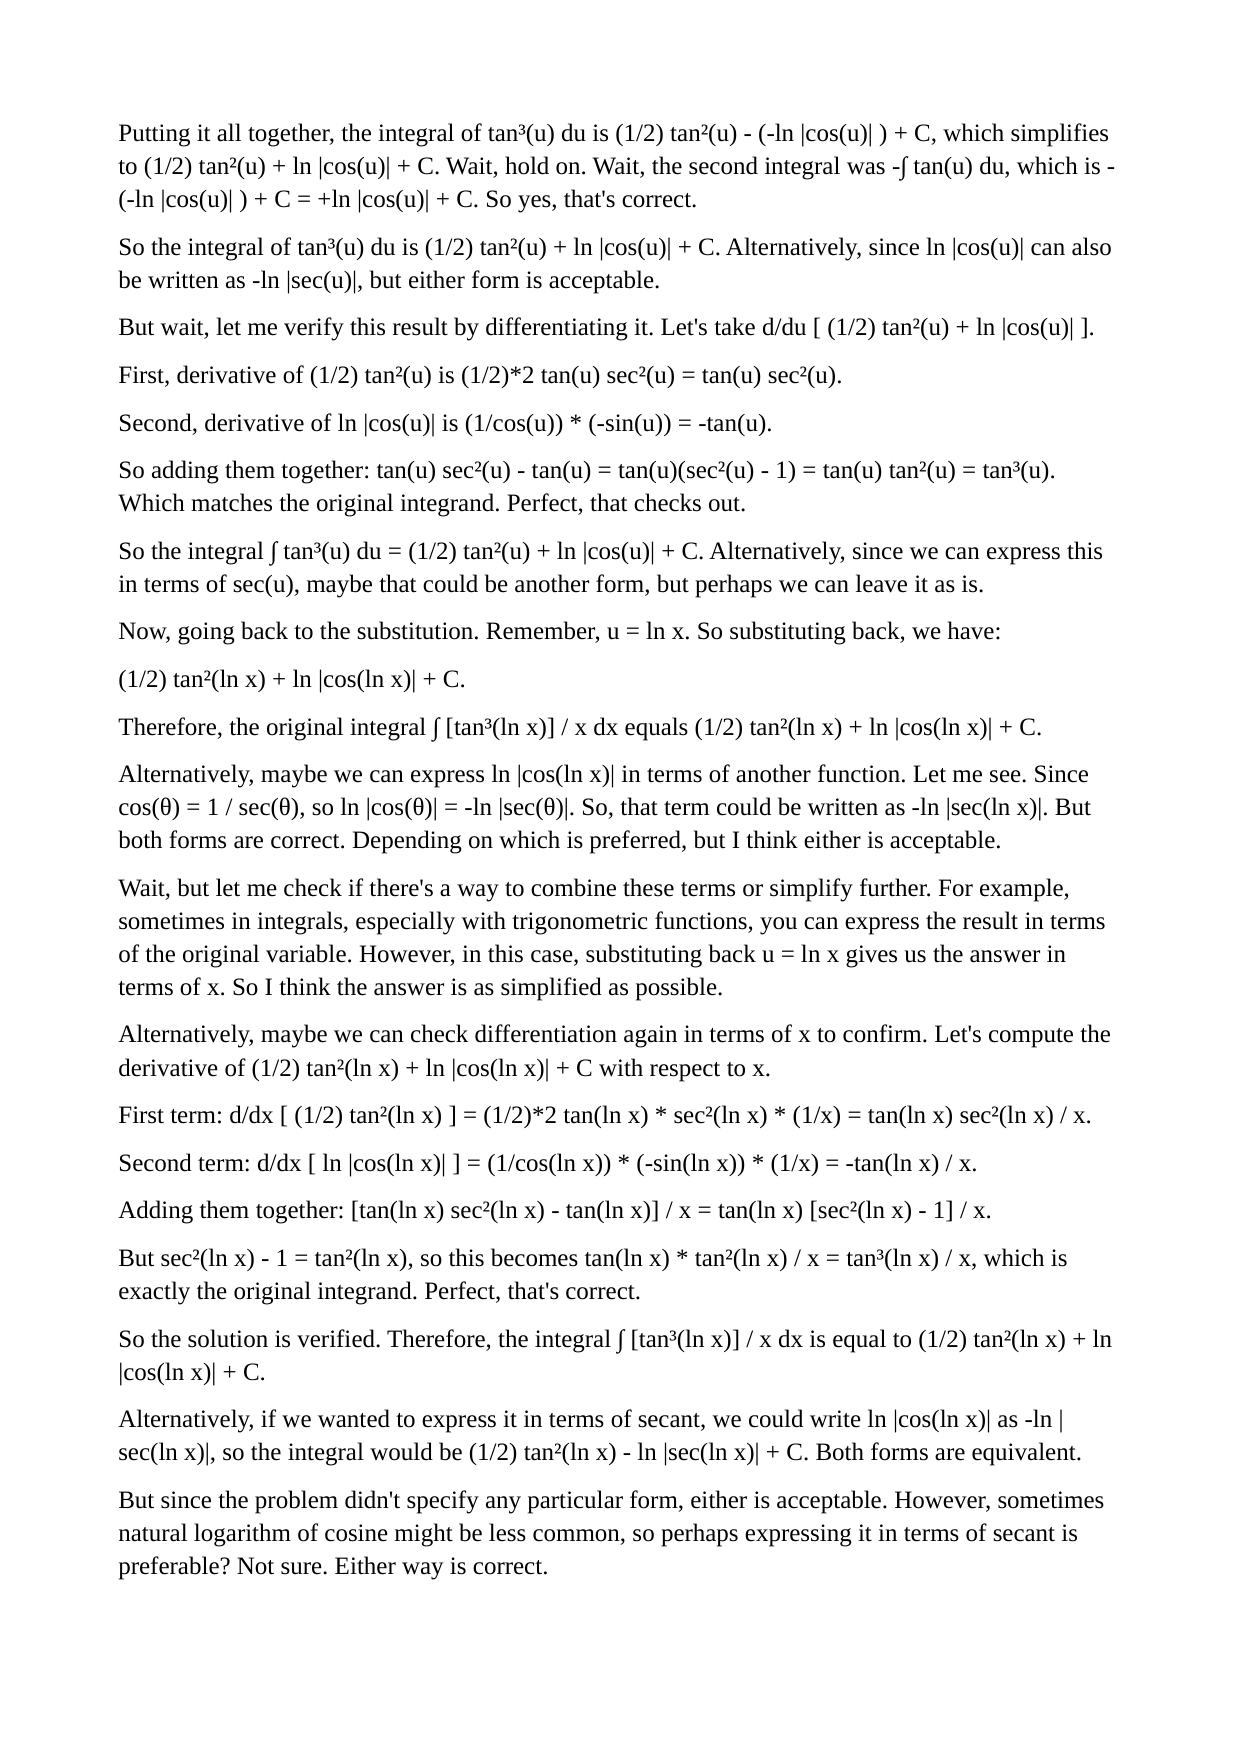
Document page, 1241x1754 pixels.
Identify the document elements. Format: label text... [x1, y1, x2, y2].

text Alternatively, maybe we can check differentiation again in terms of x to confirm. Let's compute the derivative of (1/2) tan²(ln x) + ln |cos(ln x)| + C with respect to x. [118, 1019, 1122, 1081]
text First term: d/dx [ (1/2) tan²(ln x) ] = (1/2)*2 tan(ln x) * sec²(ln x) * (1/x) = tan(ln x) sec²(ln x) / x. [118, 1100, 1122, 1129]
text So the integral ∫ tan³(u) du = (1/2) tan²(u) + ln |cos(u)| + C. Alternatively, since we can express this in terms of sec(u), maybe that could be another form, but perhaps we can leave it as is. [118, 536, 1122, 598]
text Now, going back to the substitution. Remember, u = ln x. So substituting back, we have: [118, 616, 1122, 645]
text But wait, let me verify this result by differentiating it. Let's take d/du [ (1/2) tan²(u) + ln |cos(u)| ]. [118, 312, 1122, 341]
text But sec²(ln x) - 1 = tan²(ln x), so this becomes tan(ln x) * tan²(ln x) / x = tan³(ln x) / x, which is exactly the original integrand. Perfect, that's correct. [118, 1243, 1122, 1305]
text First, derivative of (1/2) tan²(u) is (1/2)*2 tan(u) sec²(u) = tan(u) sec²(u). [118, 360, 1122, 389]
text So the solution is verified. Therefore, the integral ∫ [tan³(ln x)] / x dx is equal to (1/2) tan²(ln x) + ln |cos(ln x)| + C. [118, 1324, 1122, 1385]
text Second term: d/dx [ ln |cos(ln x)| ] = (1/cos(ln x)) * (-sin(ln x)) * (1/x) = -tan(ln x) / x. [118, 1148, 1122, 1177]
text Alternatively, if we wanted to express it in terms of secant, we could write ln |cos(ln x)| as -ln |sec(ln x)|, so the integral would be (1/2) tan²(ln x) - ln |sec(ln x)| + C. Both forms are equivalent. [118, 1404, 1122, 1466]
text Alternatively, maybe we can express ln |cos(ln x)| in terms of another function. Let me see. Since cos(θ) = 1 / sec(θ), so ln |cos(θ)| = -ln |sec(θ)|. So, that term could be written as -ln |sec(ln x)|. But both forms are correct. Depending on which is preferred, but I think either is acceptable. [118, 759, 1122, 854]
text So adding them together: tan(u) sec²(u) - tan(u) = tan(u)(sec²(u) - 1) = tan(u) tan²(u) = tan³(u). Which matches the original integrand. Perfect, that checks out. [118, 455, 1122, 517]
text Wait, but let me check if there's a way to combine these terms or simplify further. For example, sometimes in integrals, especially with trigonometric functions, you can express the result in terms of the original variable. However, in this case, substituting back u = ln x gives us the answer in terms of x. So I think the answer is as simplified as possible. [118, 873, 1122, 1001]
text Second, derivative of ln |cos(u)| is (1/cos(u)) * (-sin(u)) = -tan(u). [118, 408, 1122, 436]
text Therefore, the original integral ∫ [tan³(ln x)] / x dx equals (1/2) tan²(ln x) + ln |cos(ln x)| + C. [118, 712, 1122, 740]
text (1/2) tan²(ln x) + ln |cos(ln x)| + C. [118, 664, 1122, 693]
text Putting it all together, the integral of tan³(u) du is (1/2) tan²(u) - (-ln |cos(u)| ) + C, which simplifies to (1/2) tan²(u) + ln |cos(u)| + C. Wait, hold on. Wait, the second integral was -∫ tan(u) du, which is -(-ln |cos(u)| ) + C = +ln |cos(u)| + C. So yes, that's correct. [118, 118, 1122, 213]
text But since the problem didn't specify any particular form, either is acceptable. However, sometimes natural logarithm of cosine might be less common, so perhaps expressing it in terms of secant is preferable? Not sure. Either way is correct. [118, 1485, 1122, 1580]
text So the integral of tan³(u) du is (1/2) tan²(u) + ln |cos(u)| + C. Alternatively, since ln |cos(u)| can also be written as -ln |sec(u)|, but either form is acceptable. [118, 232, 1122, 293]
text Adding them together: [tan(ln x) sec²(ln x) - tan(ln x)] / x = tan(ln x) [sec²(ln x) - 1] / x. [118, 1195, 1122, 1224]
